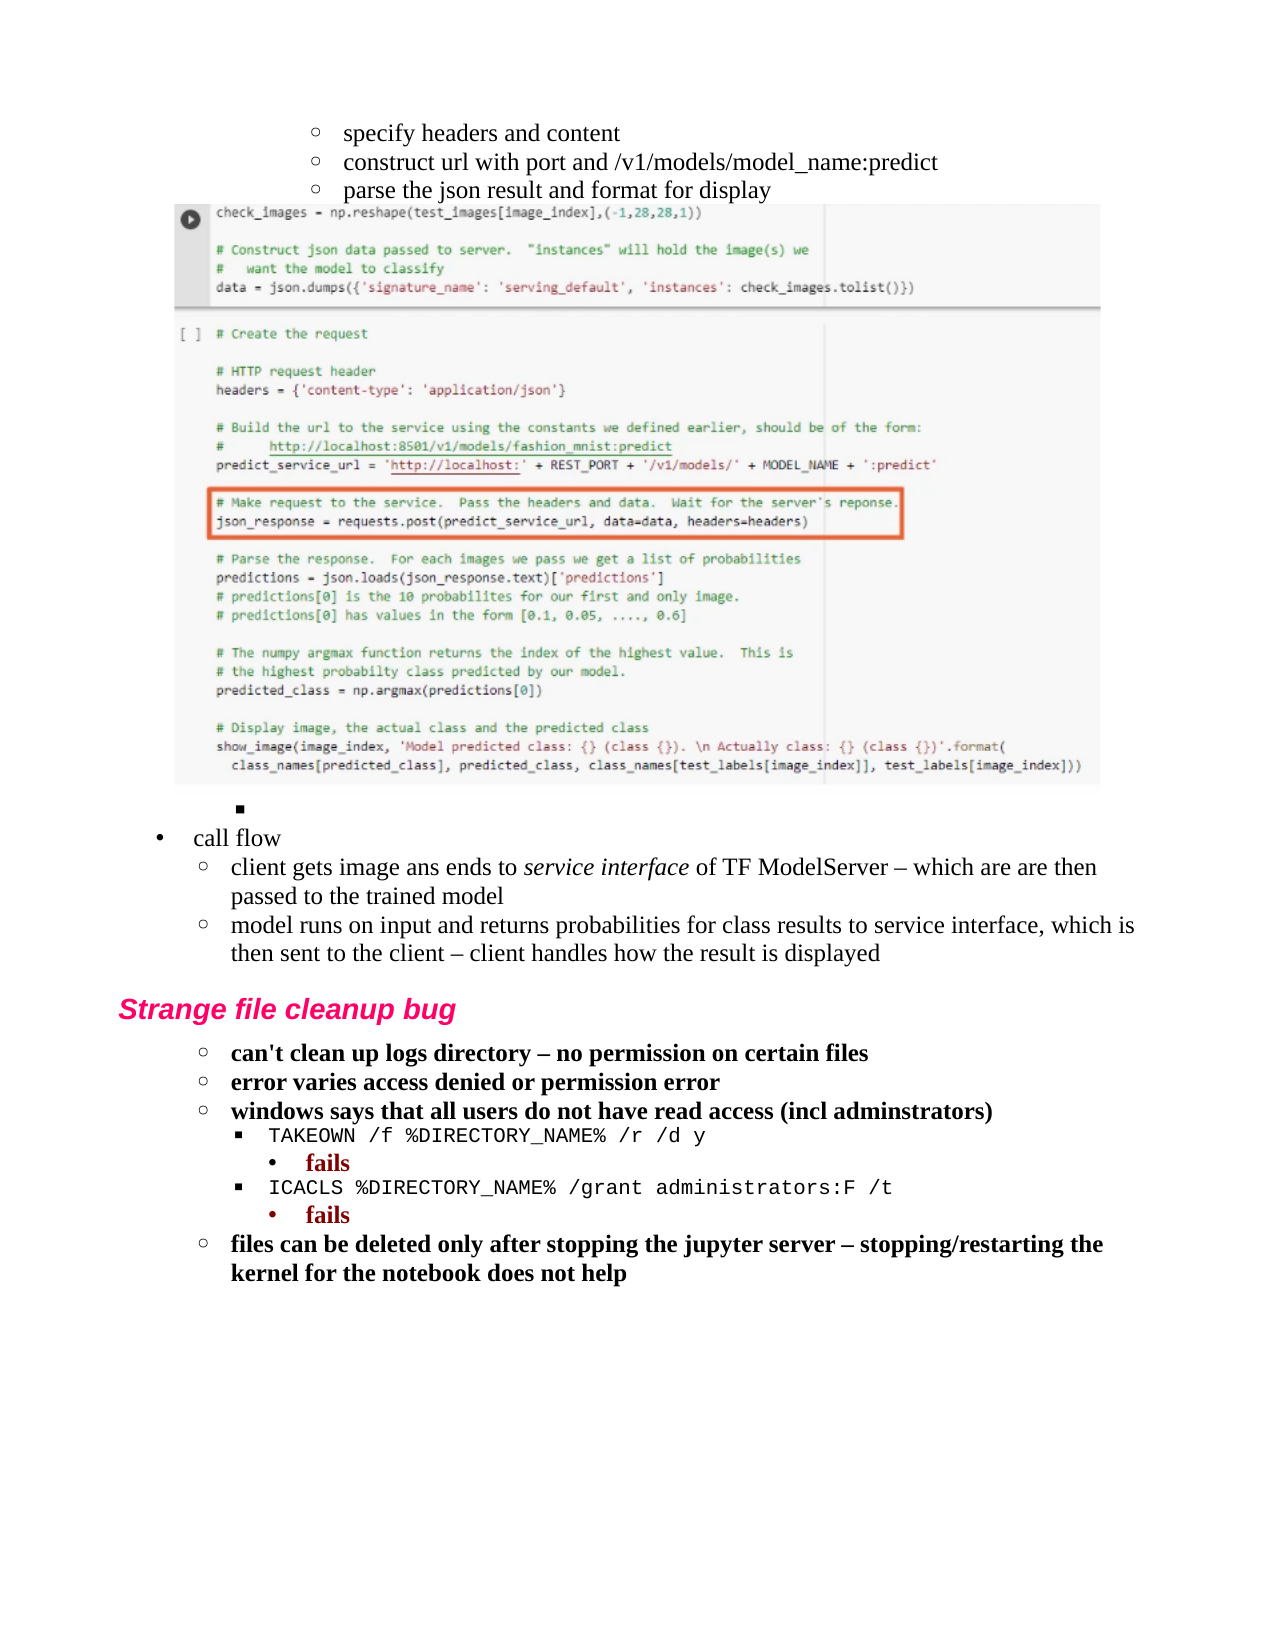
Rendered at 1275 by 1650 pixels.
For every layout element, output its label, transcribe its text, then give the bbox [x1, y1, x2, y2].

list TAKEOWN /f %DIRECTORY_NAME% /r /d y [231, 1124, 1157, 1148]
list construct url with port and /v1/models/model_name:predict [306, 147, 1157, 176]
list fails [268, 1201, 1157, 1229]
list ICACLS %DIRECTORY_NAME% /grant administrators:F /t [231, 1177, 1157, 1201]
list can't clean up logs directory – no permission on certain files [193, 1038, 1157, 1067]
list fails [268, 1148, 1157, 1177]
list call flow [156, 823, 1157, 852]
list files can be deleted only after stopping the jupyter server – stopping/restarting the kernel for the notebook does not help [193, 1229, 1157, 1287]
list error varies access denied or permission error [193, 1067, 1157, 1096]
list windows says that all users do not have read access (incl adminstrators) [193, 1096, 1157, 1124]
subtitle Strange file cleanup bug [118, 992, 1157, 1026]
picture [174, 204, 1101, 795]
list specify headers and content [306, 118, 1157, 147]
list parse the json result and format for display [306, 176, 1157, 204]
list client gets image ans ends to service interface of TF ModelServer – which are are then passed to the trained model [193, 852, 1157, 910]
list model runs on input and returns probabilities for class results to service interface, which is then sent to the client – client handles how the result is displayed [193, 910, 1157, 967]
